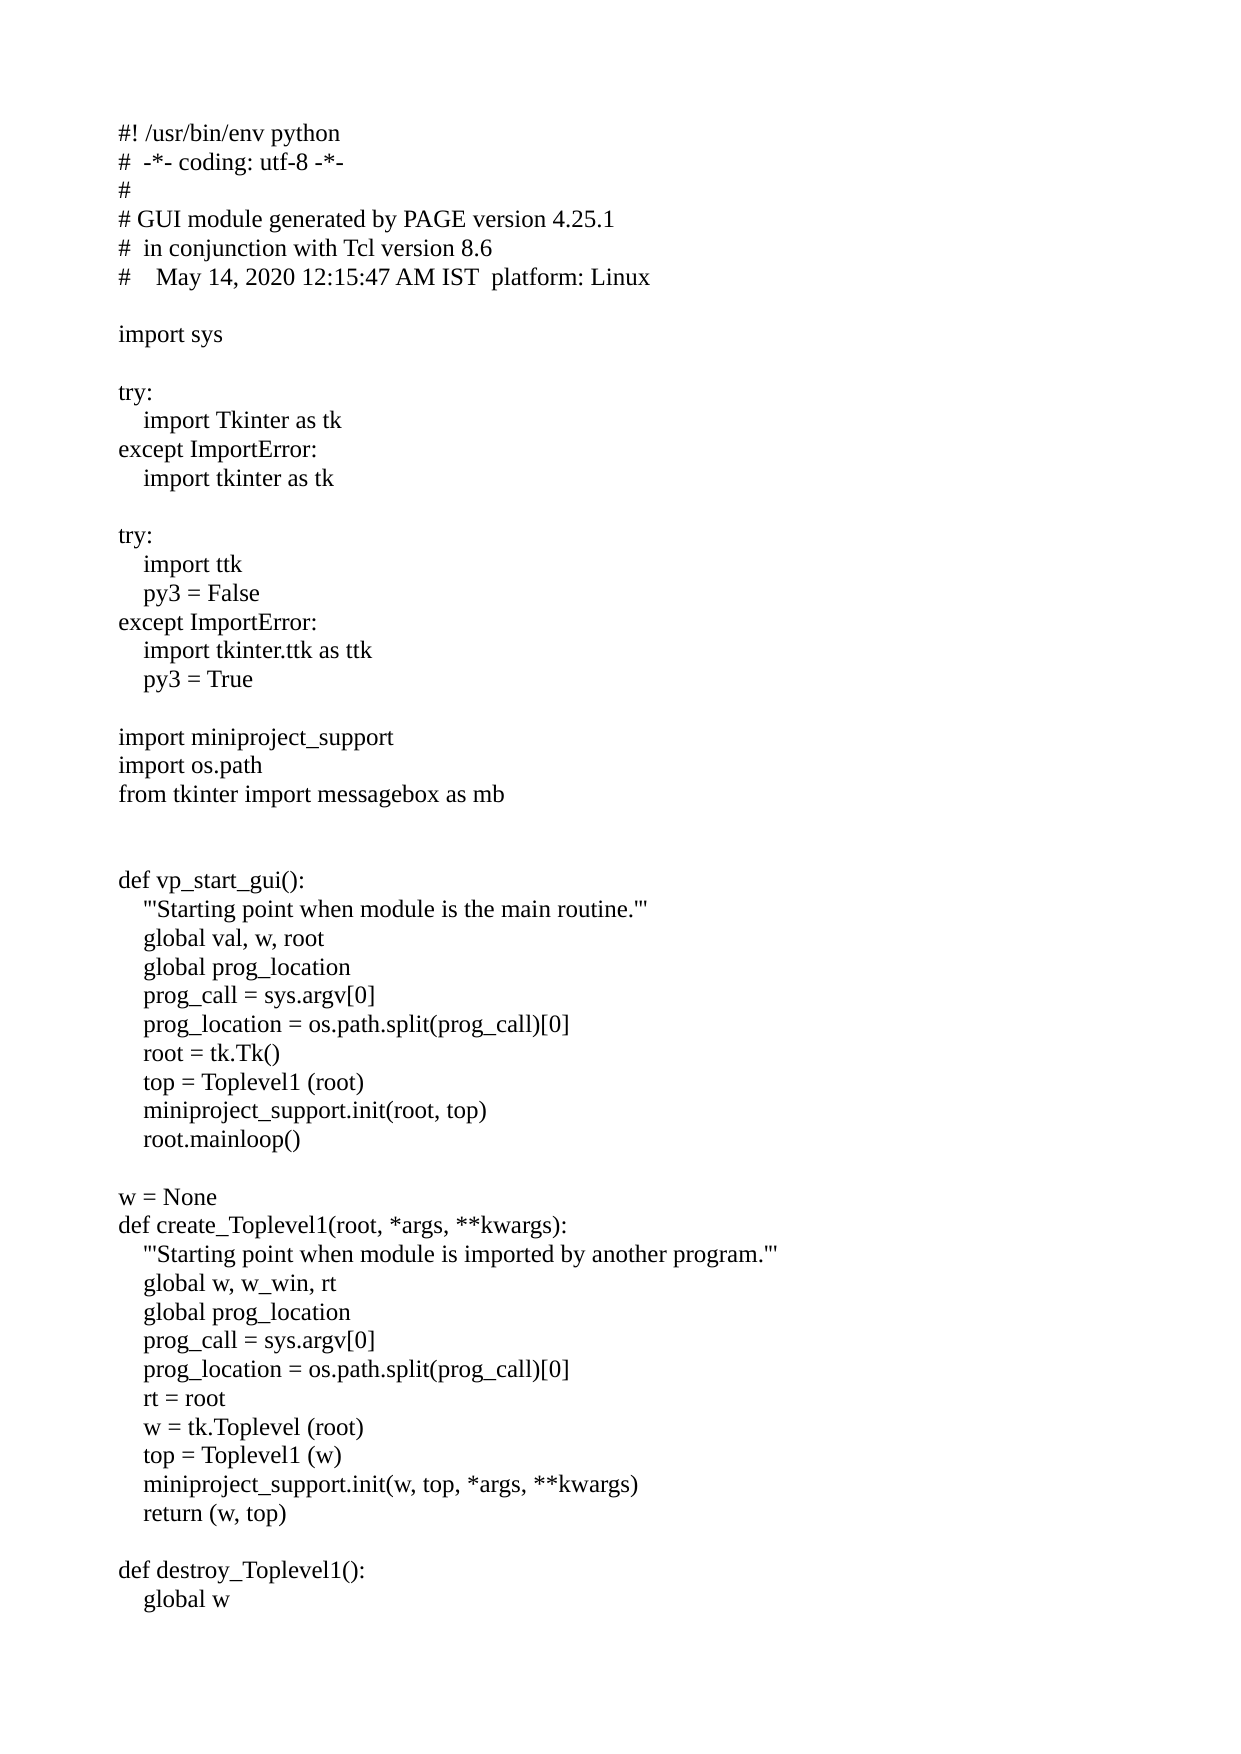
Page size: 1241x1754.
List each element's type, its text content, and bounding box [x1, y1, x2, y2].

text def destroy_Toplevel1(): [118, 1556, 1122, 1584]
text try: [118, 521, 1122, 549]
text #! /usr/bin/env python [118, 118, 1122, 147]
text def vp_start_gui(): [118, 866, 1122, 894]
text w = None [118, 1182, 1122, 1211]
text w = tk.Toplevel (root) [118, 1412, 1122, 1441]
text miniproject_support.init(w, top, *args, **kwargs) [118, 1469, 1122, 1498]
text top = Toplevel1 (w) [118, 1441, 1122, 1469]
text # [118, 176, 1122, 204]
text # May 14, 2020 12:15:47 AM IST platform: Linux [118, 262, 1122, 291]
text except ImportError: [118, 434, 1122, 463]
text try: [118, 377, 1122, 406]
text prog_location = os.path.split(prog_call)[0] [118, 1009, 1122, 1038]
text root = tk.Tk() [118, 1038, 1122, 1067]
text rt = root [118, 1383, 1122, 1412]
text root.mainloop() [118, 1124, 1122, 1153]
text import miniproject_support [118, 722, 1122, 751]
text # -*- coding: utf-8 -*- [118, 147, 1122, 176]
text global w, w_win, rt [118, 1268, 1122, 1297]
text from tkinter import messagebox as mb [118, 779, 1122, 808]
text global prog_location [118, 1297, 1122, 1326]
text import os.path [118, 751, 1122, 779]
text import Tkinter as tk [118, 406, 1122, 434]
text import tkinter as tk [118, 463, 1122, 492]
text # in conjunction with Tcl version 8.6 [118, 233, 1122, 262]
text global w [118, 1584, 1122, 1613]
text top = Toplevel1 (root) [118, 1067, 1122, 1096]
text '''Starting point when module is the main routine.''' [118, 894, 1122, 923]
text prog_call = sys.argv[0] [118, 1326, 1122, 1354]
text py3 = False [118, 578, 1122, 607]
text global prog_location [118, 952, 1122, 981]
text py3 = True [118, 664, 1122, 693]
text except ImportError: [118, 607, 1122, 636]
text prog_location = os.path.split(prog_call)[0] [118, 1354, 1122, 1383]
text import tkinter.ttk as ttk [118, 636, 1122, 664]
text # GUI module generated by PAGE version 4.25.1 [118, 204, 1122, 233]
text def create_Toplevel1(root, *args, **kwargs): [118, 1211, 1122, 1239]
text import sys [118, 319, 1122, 348]
text return (w, top) [118, 1498, 1122, 1527]
text global val, w, root [118, 923, 1122, 952]
text import ttk [118, 549, 1122, 578]
text miniproject_support.init(root, top) [118, 1096, 1122, 1124]
text prog_call = sys.argv[0] [118, 981, 1122, 1009]
text '''Starting point when module is imported by another program.''' [118, 1239, 1122, 1268]
